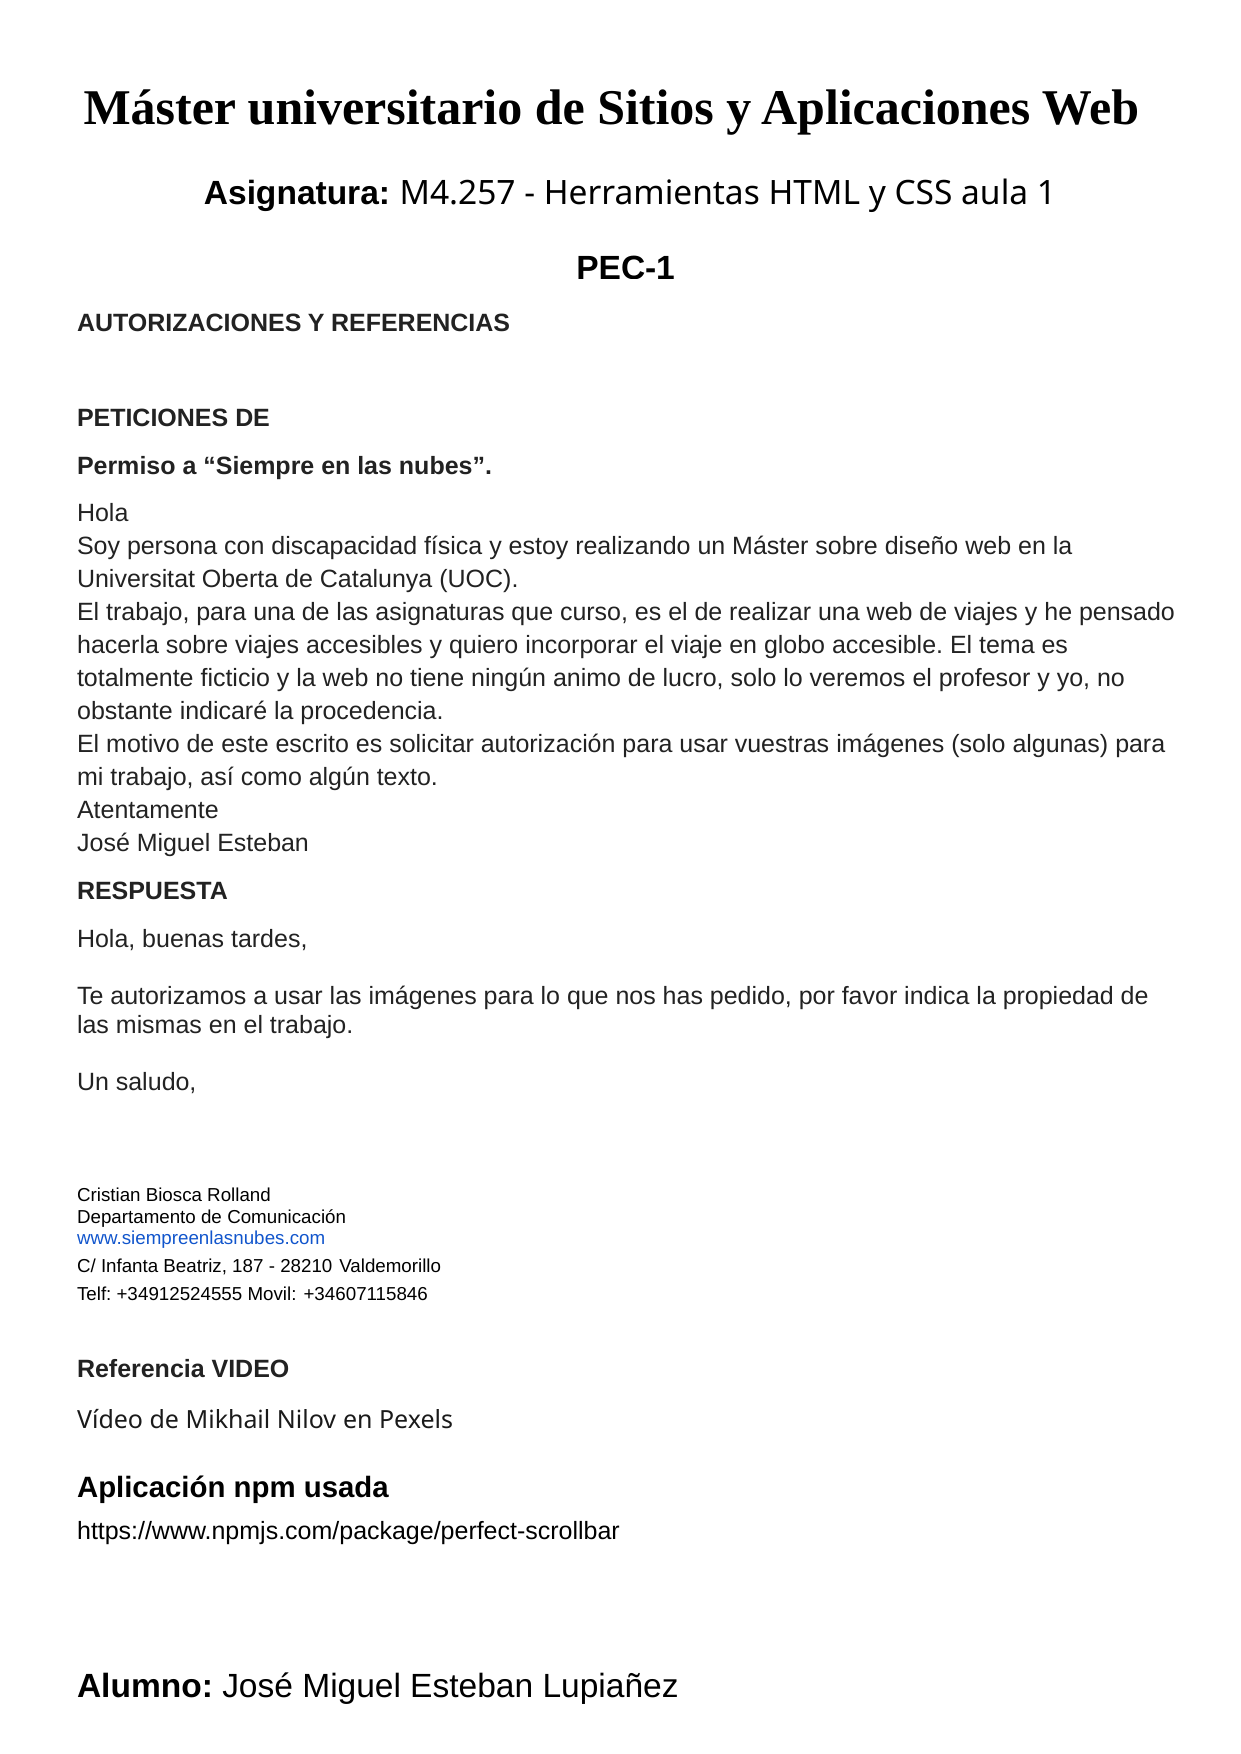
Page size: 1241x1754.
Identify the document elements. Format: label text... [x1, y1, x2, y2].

text Referencia VIDEO [77, 1354, 1181, 1382]
text Te autorizamos a usar las imágenes para lo que nos has pedido, por favor indica la propiedad de las mismas en el trabajo. [77, 981, 1181, 1039]
text AUTORIZACIONES Y REFERENCIAS [77, 308, 1181, 337]
text Vídeo de Mikhail Nilov en Pexels [77, 1401, 1181, 1435]
subtitle Aplicación npm usada [77, 1469, 1181, 1503]
text Permiso a “Siempre en las nubes”. [77, 451, 1181, 479]
text Hola Soy persona con discapacidad física y estoy realizando un Máster sobre diseño web en la Universitat Oberta de Catalunya (UOC). El trabajo, para una de las asignaturas que curso, es el de realizar una web de viajes y he pensado hacerla sobre viajes accesibles y quiero incorporar el viaje en globo accesible. El tema es totalmente ficticio y la web no tiene ningún animo de lucro, solo lo veremos el profesor y yo, no obstante indicaré la procedencia. El motivo de este escrito es solicitar autorización para usar vuestras imágenes (solo algunas) para mi trabajo, así como algún texto. Atentamente José Miguel Esteban [77, 498, 1181, 857]
text RESPUESTA [77, 876, 1181, 905]
text Hola, buenas tardes, [77, 924, 1181, 952]
text Cristian Biosca Rolland Departamento de Comunicación www.siempreenlasnubes.com C/ Infanta Beatriz, 187 - 28210 Valdemorillo Telf: +34912524555 Movil: +34607115846 [77, 1096, 1181, 1306]
text PETICIONES DE [77, 403, 1181, 432]
text Un saludo, [77, 1067, 1181, 1096]
text https://www.npmjs.com/package/perfect-scrollbar [77, 1516, 1181, 1544]
